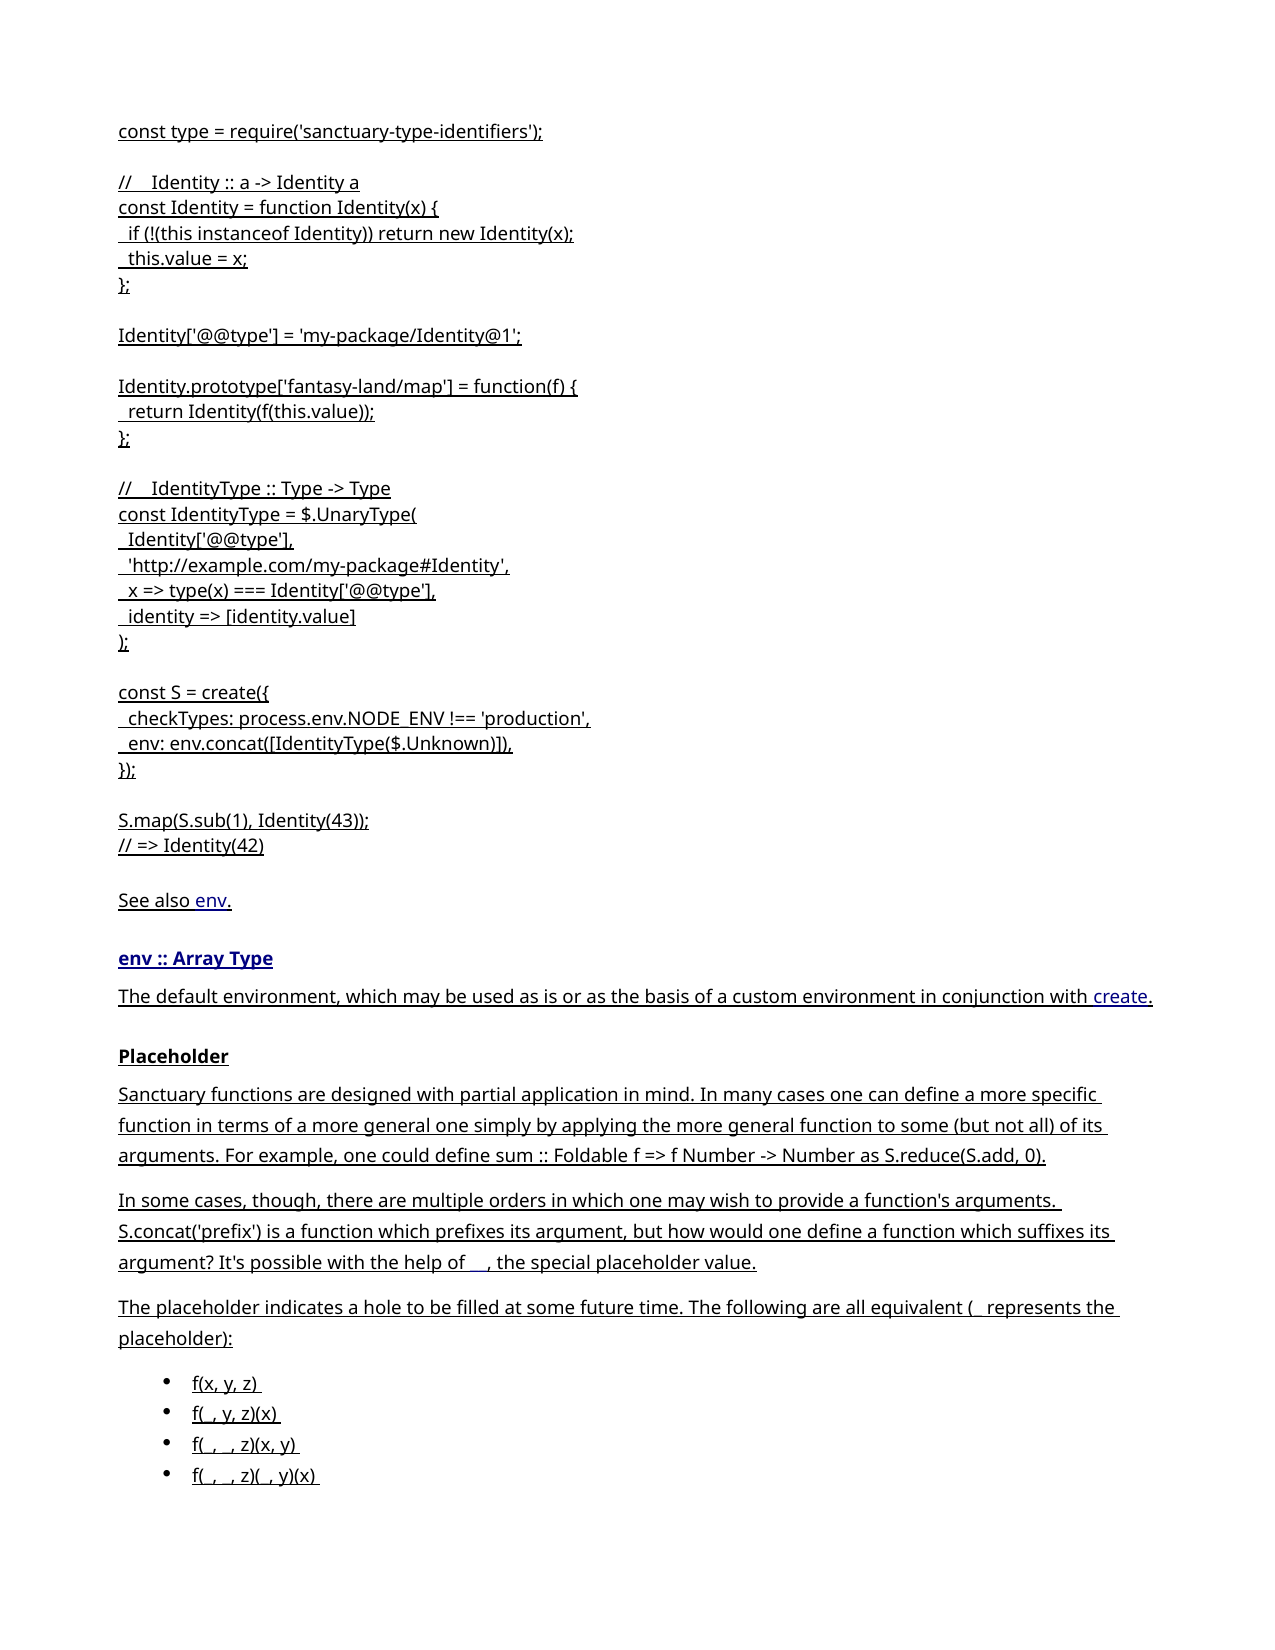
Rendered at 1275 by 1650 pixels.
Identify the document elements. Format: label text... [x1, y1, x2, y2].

text // => Identity(42) [118, 833, 1157, 858]
subtitle Placeholder [118, 1043, 1157, 1069]
text if (!(this instanceof Identity)) return new Identity(x); [118, 220, 1157, 246]
text const type = require('sanctuary-type-identifiers'); [118, 118, 1157, 144]
text x => type(x) === Identity['@@type'], [118, 577, 1157, 603]
text const IdentityType = $.UnaryType( [118, 501, 1157, 526]
text Sanctuary functions are designed with partial application in mind. In many cases one can define a more specific function in terms of a more general one simply by applying the more general function to some (but not all) of its arguments. For example, one could define sum :: Foldable f => f Number -> Number as S.reduce(S.add, 0). [118, 1081, 1157, 1168]
text this.value = x; [118, 246, 1157, 271]
subtitle env :: Array Type [118, 945, 1157, 971]
text // IdentityType :: Type -> Type [118, 475, 1157, 501]
text S.map(S.sub(1), Identity(43)); [118, 807, 1157, 833]
text }); [118, 756, 1157, 782]
text }; [118, 424, 1157, 450]
text // Identity :: a -> Identity a [118, 169, 1157, 195]
text ); [118, 628, 1157, 654]
list f(x, y, z) [162, 1370, 1157, 1396]
text The default environment, which may be used as is or as the basis of a custom environment in conjunction with create. [118, 983, 1157, 1009]
list f(_, y, z)(x) [162, 1401, 1157, 1426]
text Identity['@@type'], [118, 526, 1157, 552]
text The placeholder indicates a hole to be filled at some future time. The following are all equivalent (_ represents the placeholder): [118, 1294, 1157, 1350]
text Identity.prototype['fantasy-land/map'] = function(f) { [118, 373, 1157, 399]
list f(_, _, z)(x, y) [162, 1431, 1157, 1457]
text 'http://example.com/my-package#Identity', [118, 552, 1157, 577]
text See also env. [118, 888, 1157, 913]
text const S = create({ [118, 679, 1157, 705]
text In some cases, though, there are multiple orders in which one may wish to provide a function's arguments. S.concat('prefix') is a function which prefixes its argument, but how would one define a function which suffixes its argument? It's possible with the help of __, the special placeholder value. [118, 1188, 1157, 1274]
text Identity['@@type'] = 'my-package/Identity@1'; [118, 322, 1157, 348]
text identity => [identity.value] [118, 603, 1157, 628]
list f(_, _, z)(_, y)(x) [162, 1462, 1157, 1487]
text env: env.concat([IdentityType($.Unknown)]), [118, 731, 1157, 756]
text const Identity = function Identity(x) { [118, 195, 1157, 220]
text return Identity(f(this.value)); [118, 399, 1157, 424]
text }; [118, 271, 1157, 297]
text checkTypes: process.env.NODE_ENV !== 'production', [118, 705, 1157, 731]
